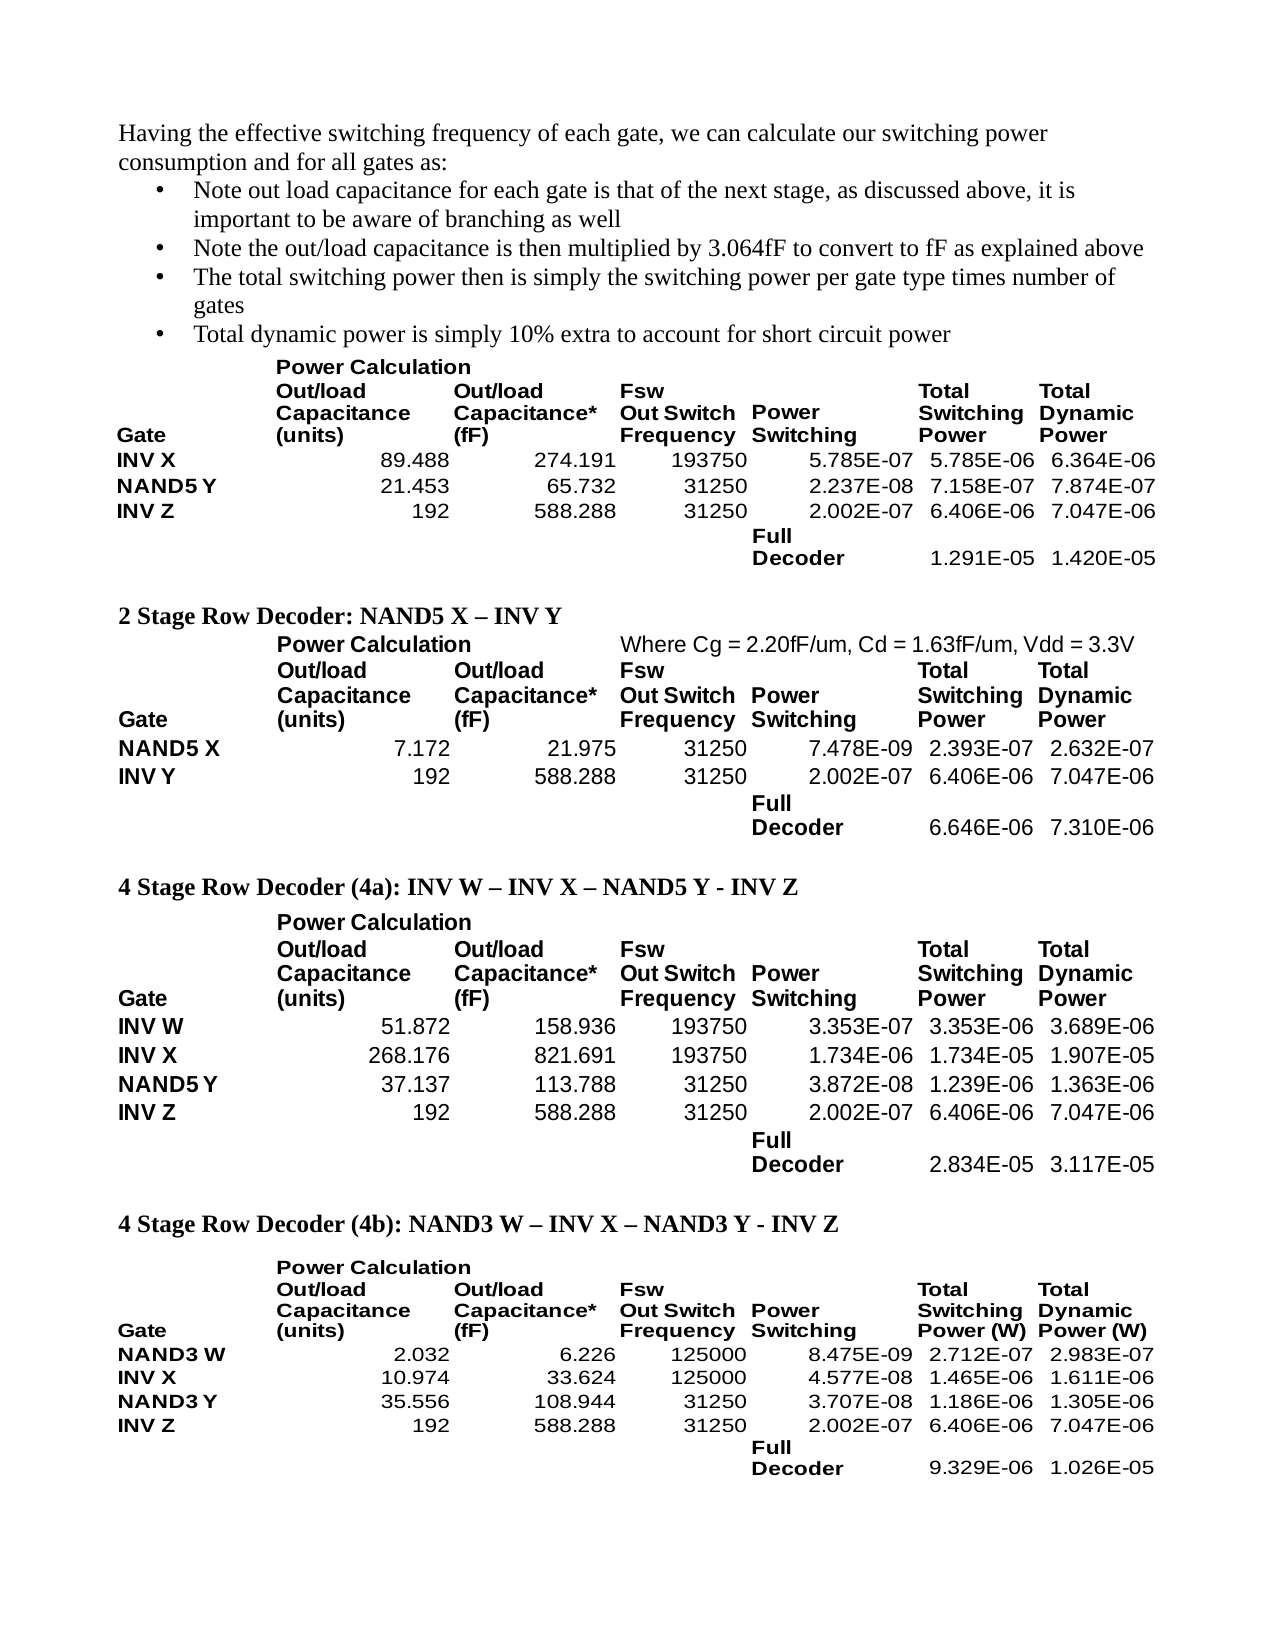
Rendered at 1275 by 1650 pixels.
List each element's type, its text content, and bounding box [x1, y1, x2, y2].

text 4 Stage Row Decoder (4b): NAND3 W – INV X – NAND3 Y - INV Z [118, 1209, 1157, 1238]
list Note out load capacitance for each gate is that of the next stage, as discussed above, it is important to be aware of branching as well [156, 176, 1157, 233]
list Note the out/load capacitance is then multiplied by 3.064fF to convert to fF as explained above [156, 233, 1157, 262]
list Total dynamic power is simply 10% extra to account for short circuit power [156, 319, 1157, 348]
list The total switching power then is simply the switching power per gate type times number of gates [156, 262, 1157, 319]
text Having the effective switching frequency of each gate, we can calculate our switching power consumption and for all gates as: [118, 118, 1157, 176]
text 2 Stage Row Decoder: NAND5 X – INV Y [118, 601, 1157, 630]
text 4 Stage Row Decoder (4a): INV W – INV X – NAND5 Y - INV Z [118, 872, 1157, 901]
